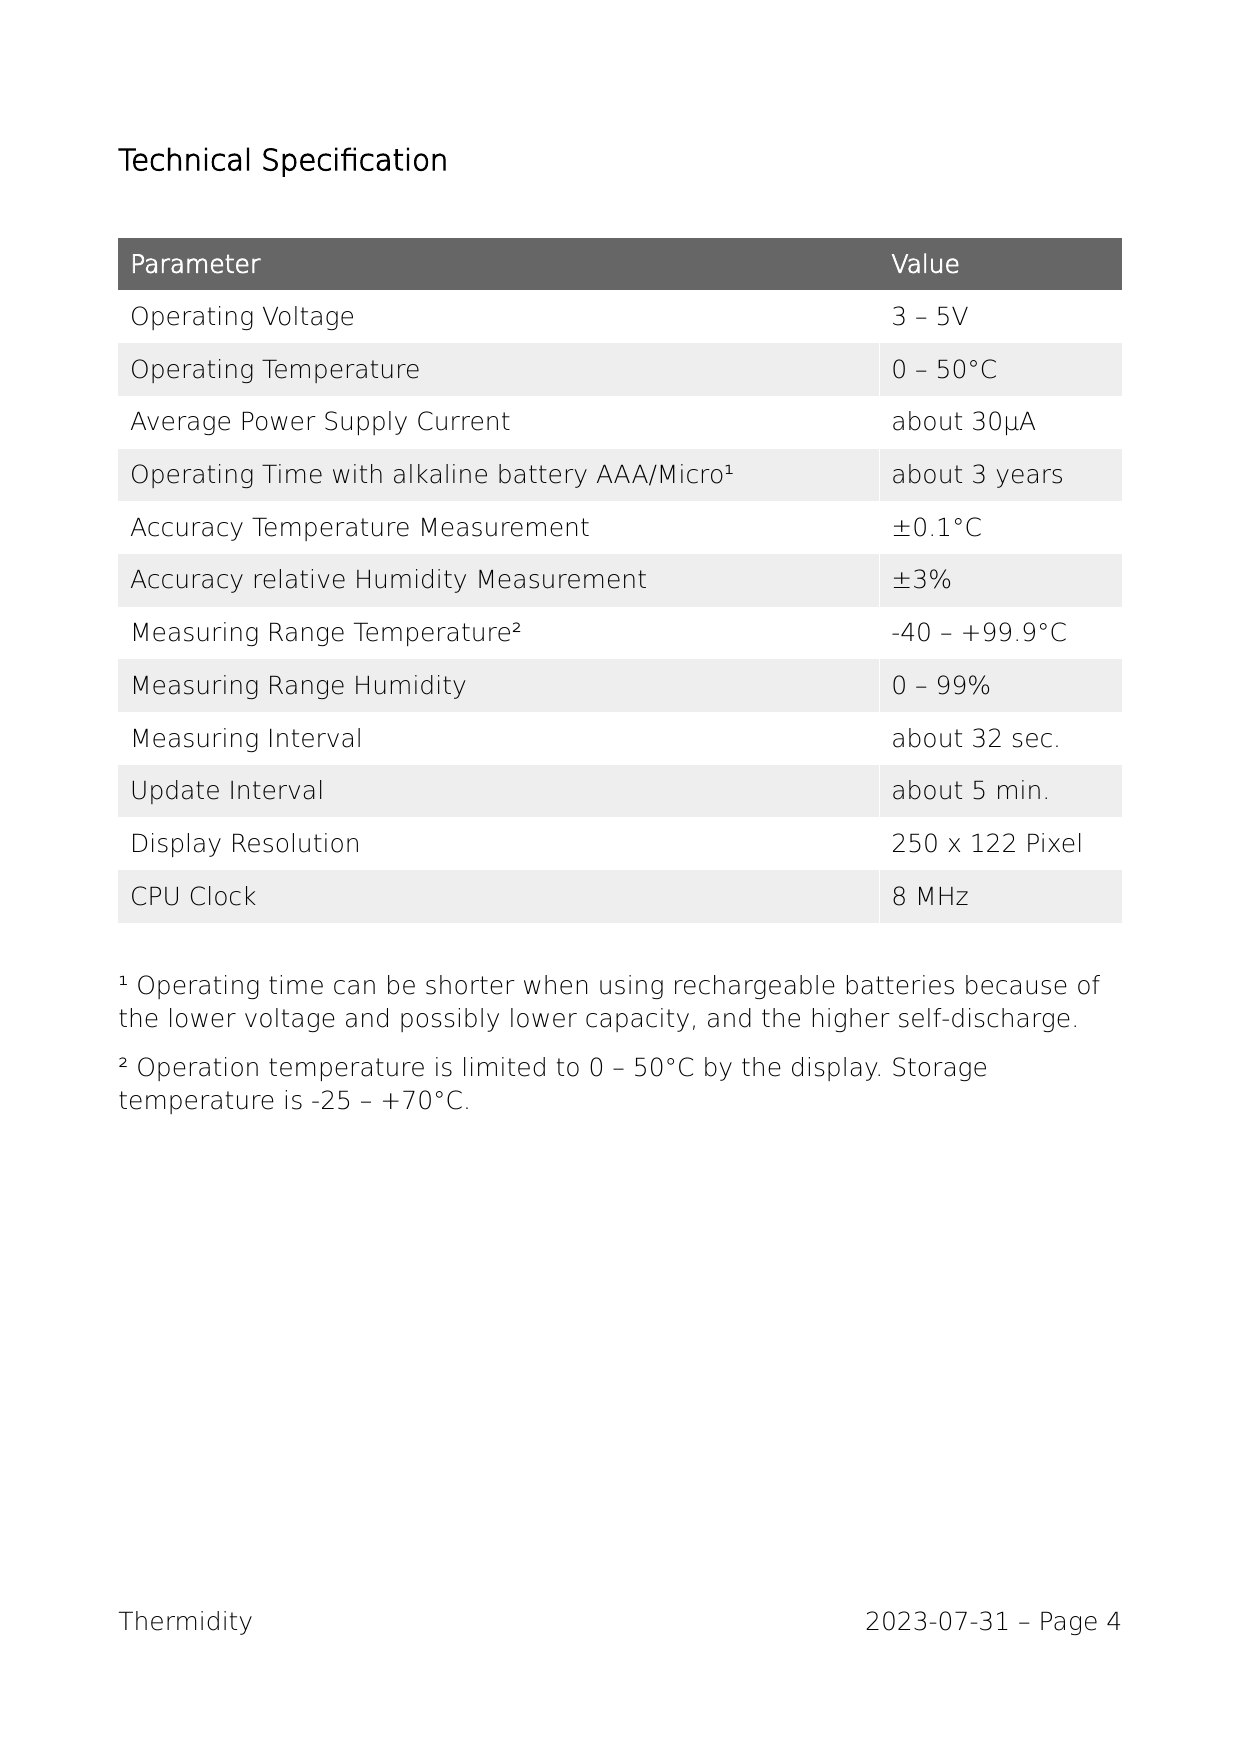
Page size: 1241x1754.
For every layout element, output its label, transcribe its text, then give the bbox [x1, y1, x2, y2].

table_cell ±0.1°C [880, 501, 1122, 554]
table_cell Display Resolution [118, 818, 879, 870]
table_cell Accuracy Temperature Measurement [118, 501, 879, 554]
table_cell 0 – 50°C [880, 343, 1122, 396]
table_cell 8 MHz [880, 870, 1122, 923]
table_cell Update Interval [118, 765, 879, 817]
text ¹ Operating time can be shorter when using rechargeable batteries because of the lower voltage and possibly lower capacity, and the higher self-discharge. [118, 971, 1122, 1034]
table_cell 250 x 122 Pixel [880, 818, 1122, 870]
table_cell 0 – 99% [880, 659, 1122, 712]
table_cell -40 – +99.9°C [880, 607, 1122, 659]
subtitle Technical Specification [118, 143, 1122, 177]
table_cell ±3% [880, 554, 1122, 607]
table_cell 3 – 5V [880, 290, 1122, 343]
table_cell Measuring Range Humidity [118, 659, 879, 712]
table_cell about 5 min. [880, 765, 1122, 817]
table_cell Average Power Supply Current [118, 396, 879, 448]
table_cell CPU Clock [118, 870, 879, 923]
table_cell Accuracy relative Humidity Measurement [118, 554, 879, 607]
table_cell Operating Voltage [118, 290, 879, 343]
table_cell Operating Time with alkaline battery AAA/Micro¹ [118, 449, 879, 501]
table_cell Measuring Interval [118, 712, 879, 765]
table_cell about 3 years [880, 449, 1122, 501]
table_cell about 32 sec. [880, 712, 1122, 765]
table_cell Operating Temperature [118, 343, 879, 396]
table_cell Measuring Range Temperature² [118, 607, 879, 659]
text ² Operation temperature is limited to 0 – 50°C by the display. Storage temperature is -25 – +70°C. [118, 1053, 1122, 1115]
table_cell about 30µA [880, 396, 1122, 448]
